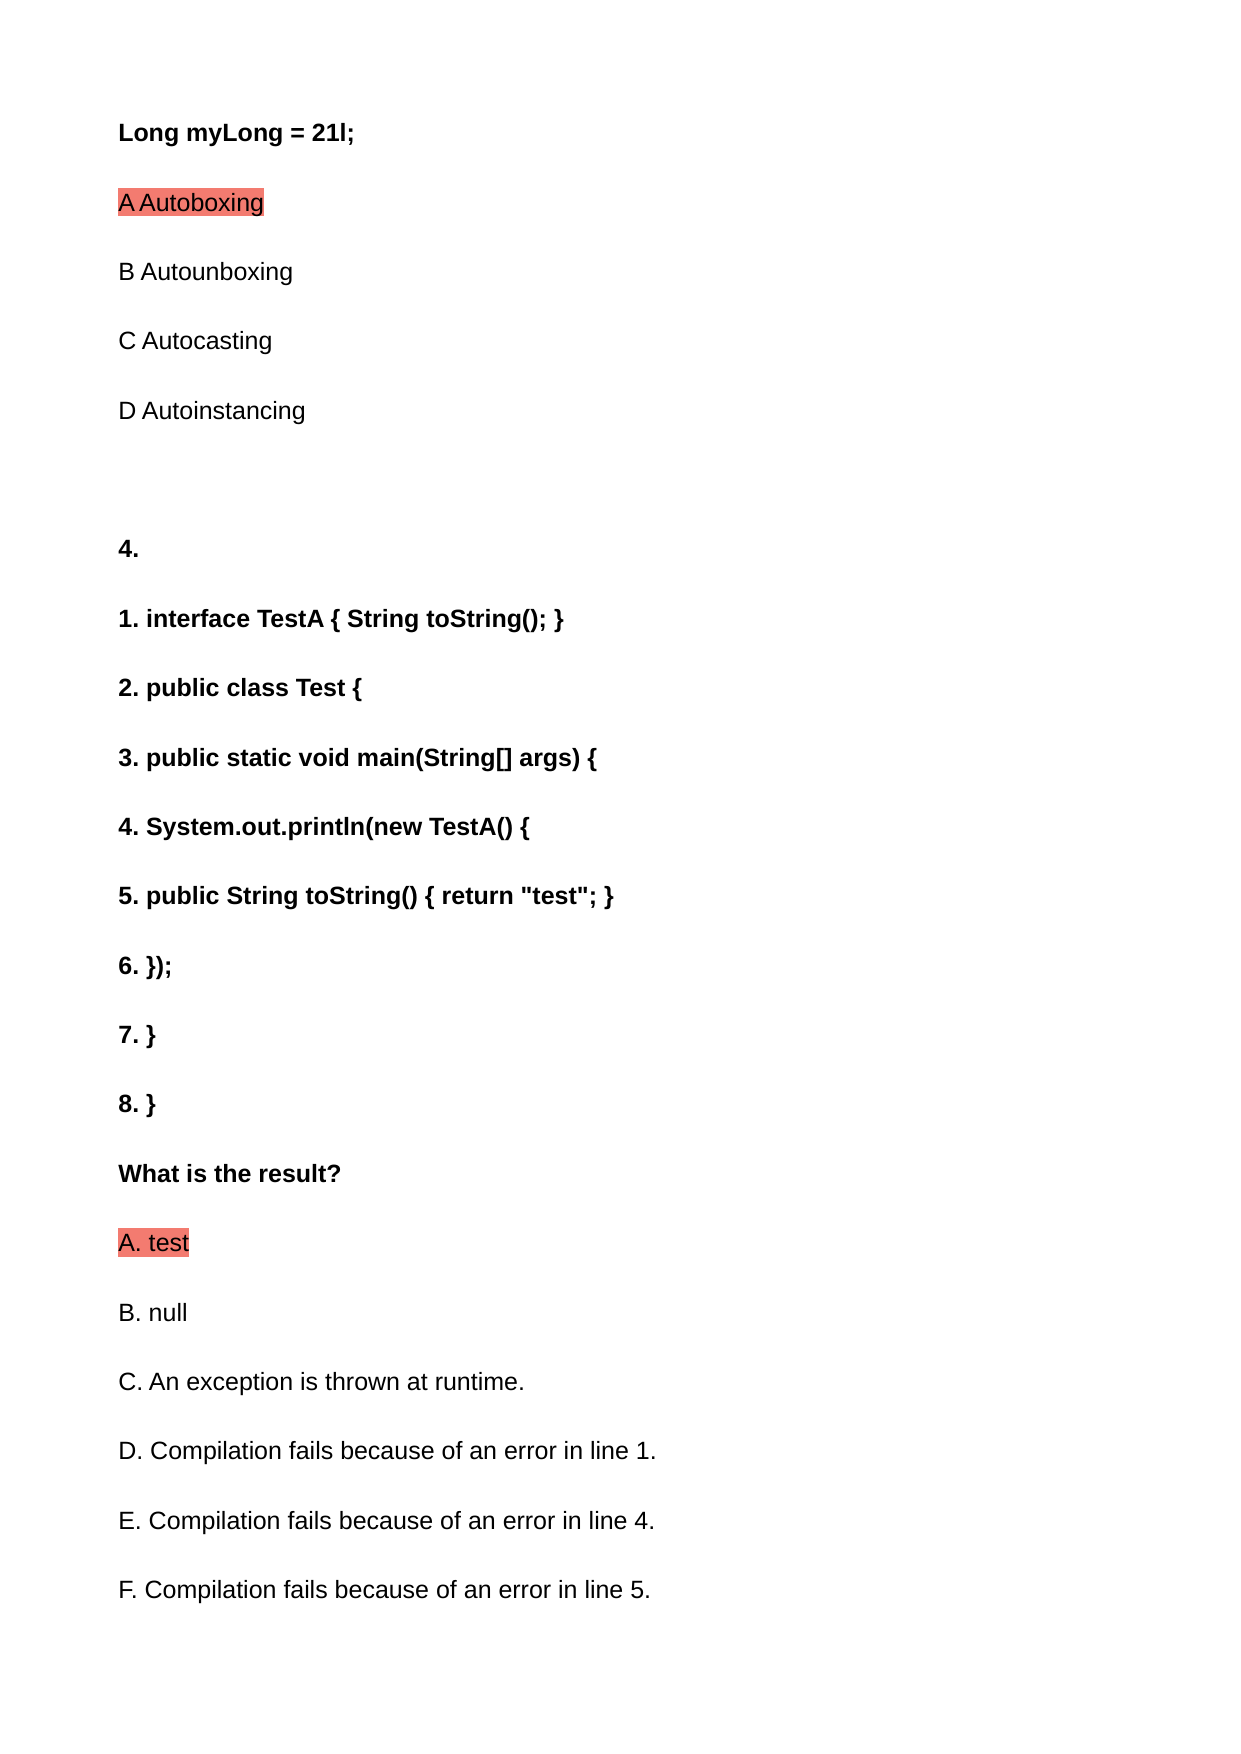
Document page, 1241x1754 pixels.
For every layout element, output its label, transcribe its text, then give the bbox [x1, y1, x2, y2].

text 6. }); [118, 951, 1122, 979]
text B. null [118, 1297, 1122, 1326]
text 8. } [118, 1089, 1122, 1118]
text E. Compilation fails because of an error in line 4. [118, 1506, 1122, 1534]
text 7. } [118, 1020, 1122, 1049]
text 3. public static void main(String[] args) { [118, 742, 1122, 771]
text Long myLong = 21l; [118, 118, 1122, 147]
text A Autoboxing [118, 187, 1122, 216]
text D. Compilation fails because of an error in line 1. [118, 1436, 1122, 1465]
text 5. public String toString() { return "test"; } [118, 881, 1122, 910]
text D Autoinstancing [118, 396, 1122, 424]
text C Autocasting [118, 326, 1122, 355]
text What is the result? [118, 1159, 1122, 1187]
text 2. public class Test { [118, 673, 1122, 702]
text C. An exception is thrown at runtime. [118, 1367, 1122, 1396]
text 4. System.out.println(new TestA() { [118, 812, 1122, 841]
text 4. [118, 534, 1122, 563]
text F. Compilation fails because of an error in line 5. [118, 1575, 1122, 1604]
text A. test [118, 1228, 1122, 1257]
text B Autounboxing [118, 257, 1122, 286]
text 1. interface TestA { String toString(); } [118, 604, 1122, 632]
